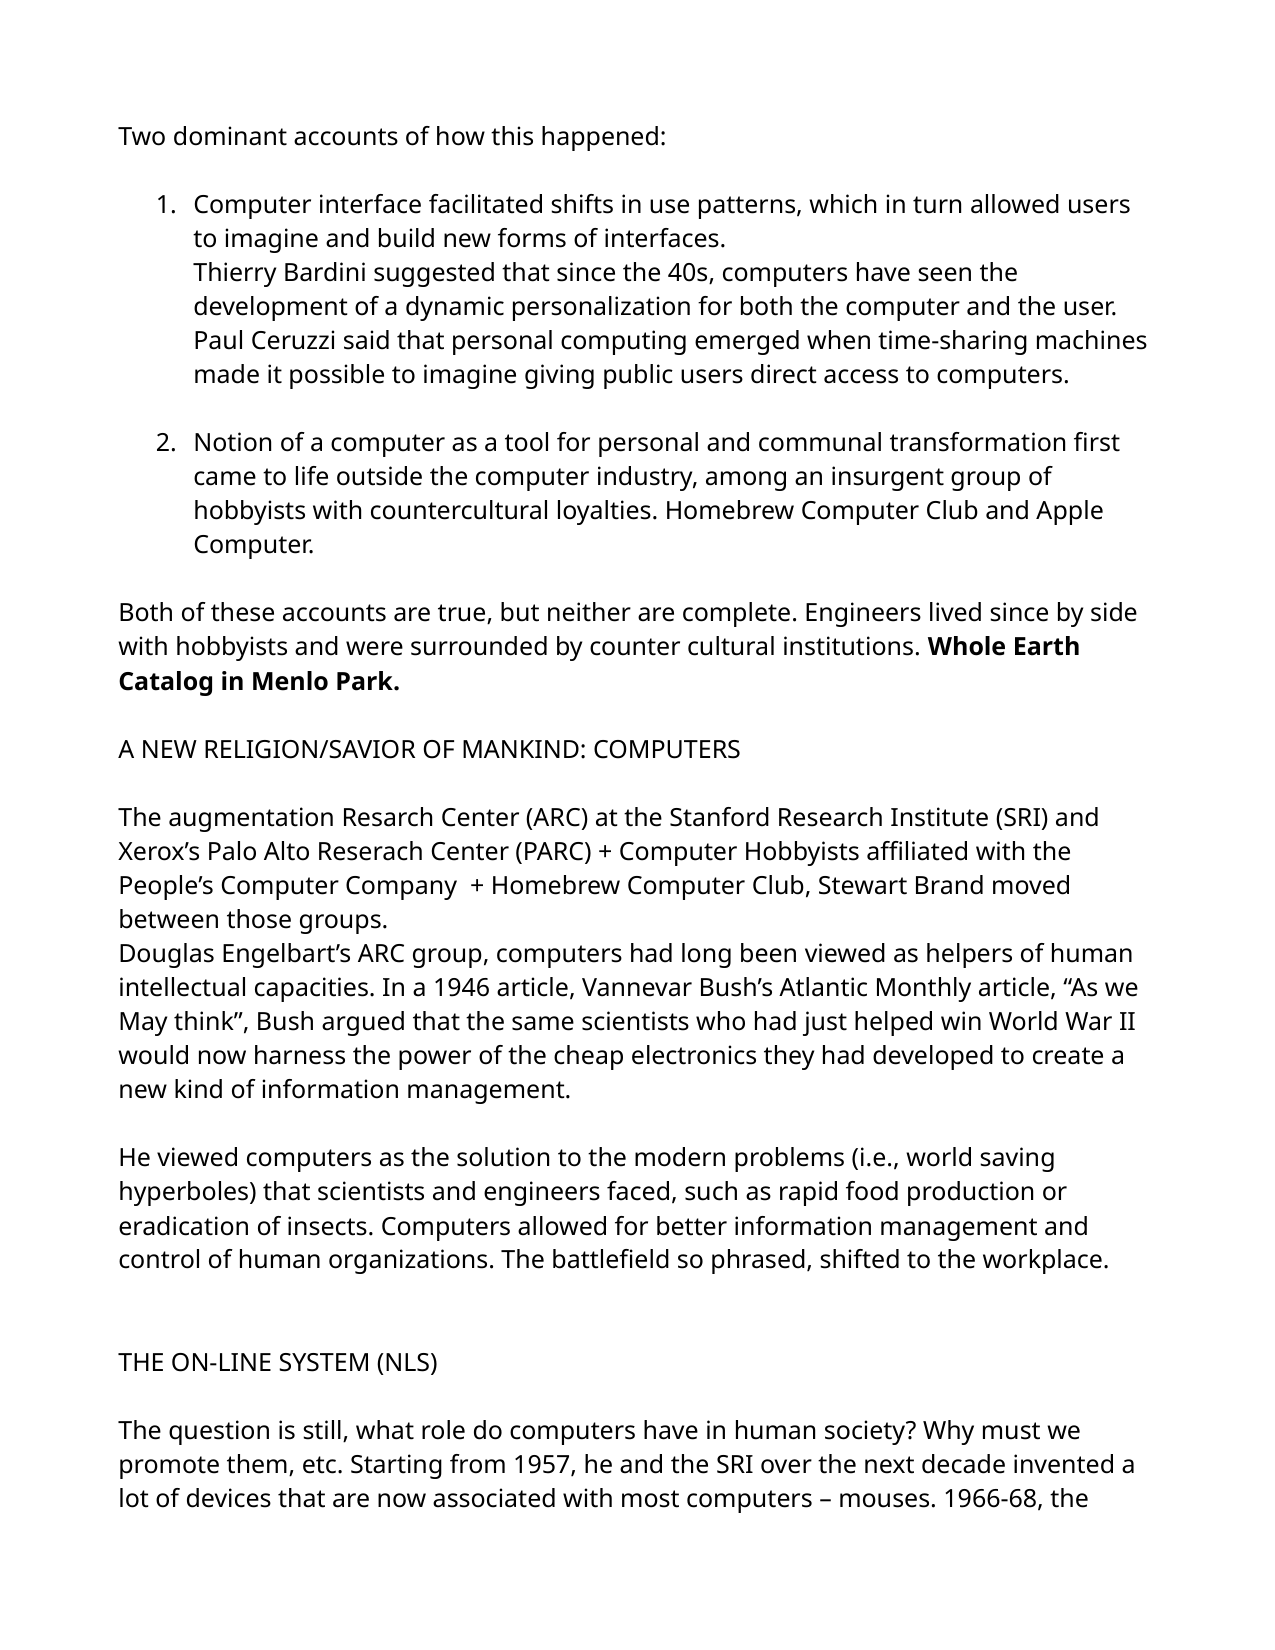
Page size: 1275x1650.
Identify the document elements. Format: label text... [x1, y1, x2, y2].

text Douglas Engelbart’s ARC group, computers had long been viewed as helpers of human intellectual capacities. In a 1946 article, Vannevar Bush’s Atlantic Monthly article, “As we May think”, Bush argued that the same scientists who had just helped win World War II would now harness the power of the cheap electronics they had developed to create a new kind of information management. [118, 936, 1157, 1106]
list Computer interface facilitated shifts in use patterns, which in turn allowed users to imagine and build new forms of interfaces. [156, 186, 1157, 254]
text A NEW RELIGION/SAVIOR OF MANKIND: COMPUTERS [118, 731, 1157, 765]
list Thierry Bardini suggested that since the 40s, computers have seen the development of a dynamic personalization for both the computer and the user. [156, 254, 1157, 322]
text Both of these accounts are true, but neither are complete. Engineers lived since by side with hobbyists and were surrounded by counter cultural institutions. Whole Earth Catalog in Menlo Park. [118, 595, 1157, 697]
text He viewed computers as the solution to the modern problems (i.e., world saving hyperboles) that scientists and engineers faced, such as rapid food production or eradication of insects. Computers allowed for better information management and control of human organizations. The battlefield so phrased, shifted to the workplace. [118, 1140, 1157, 1276]
list Notion of a computer as a tool for personal and communal transformation first came to life outside the computer industry, among an insurgent group of hobbyists with countercultural loyalties. Homebrew Computer Club and Apple Computer. [156, 425, 1157, 561]
text The question is still, what role do computers have in human society? Why must we promote them, etc. Starting from 1957, he and the SRI over the next decade invented a lot of devices that are now associated with most computers – mouses. 1966-68, the [118, 1412, 1157, 1515]
text THE ON-LINE SYSTEM (NLS) [118, 1344, 1157, 1378]
list Paul Ceruzzi said that personal computing emerged when time-sharing machines made it possible to imagine giving public users direct access to computers. [156, 322, 1157, 391]
text Two dominant accounts of how this happened: [118, 118, 1157, 152]
text The augmentation Resarch Center (ARC) at the Stanford Research Institute (SRI) and Xerox’s Palo Alto Reserach Center (PARC) + Computer Hobbyists affiliated with the People’s Computer Company + Homebrew Computer Club, Stewart Brand moved between those groups. [118, 799, 1157, 936]
